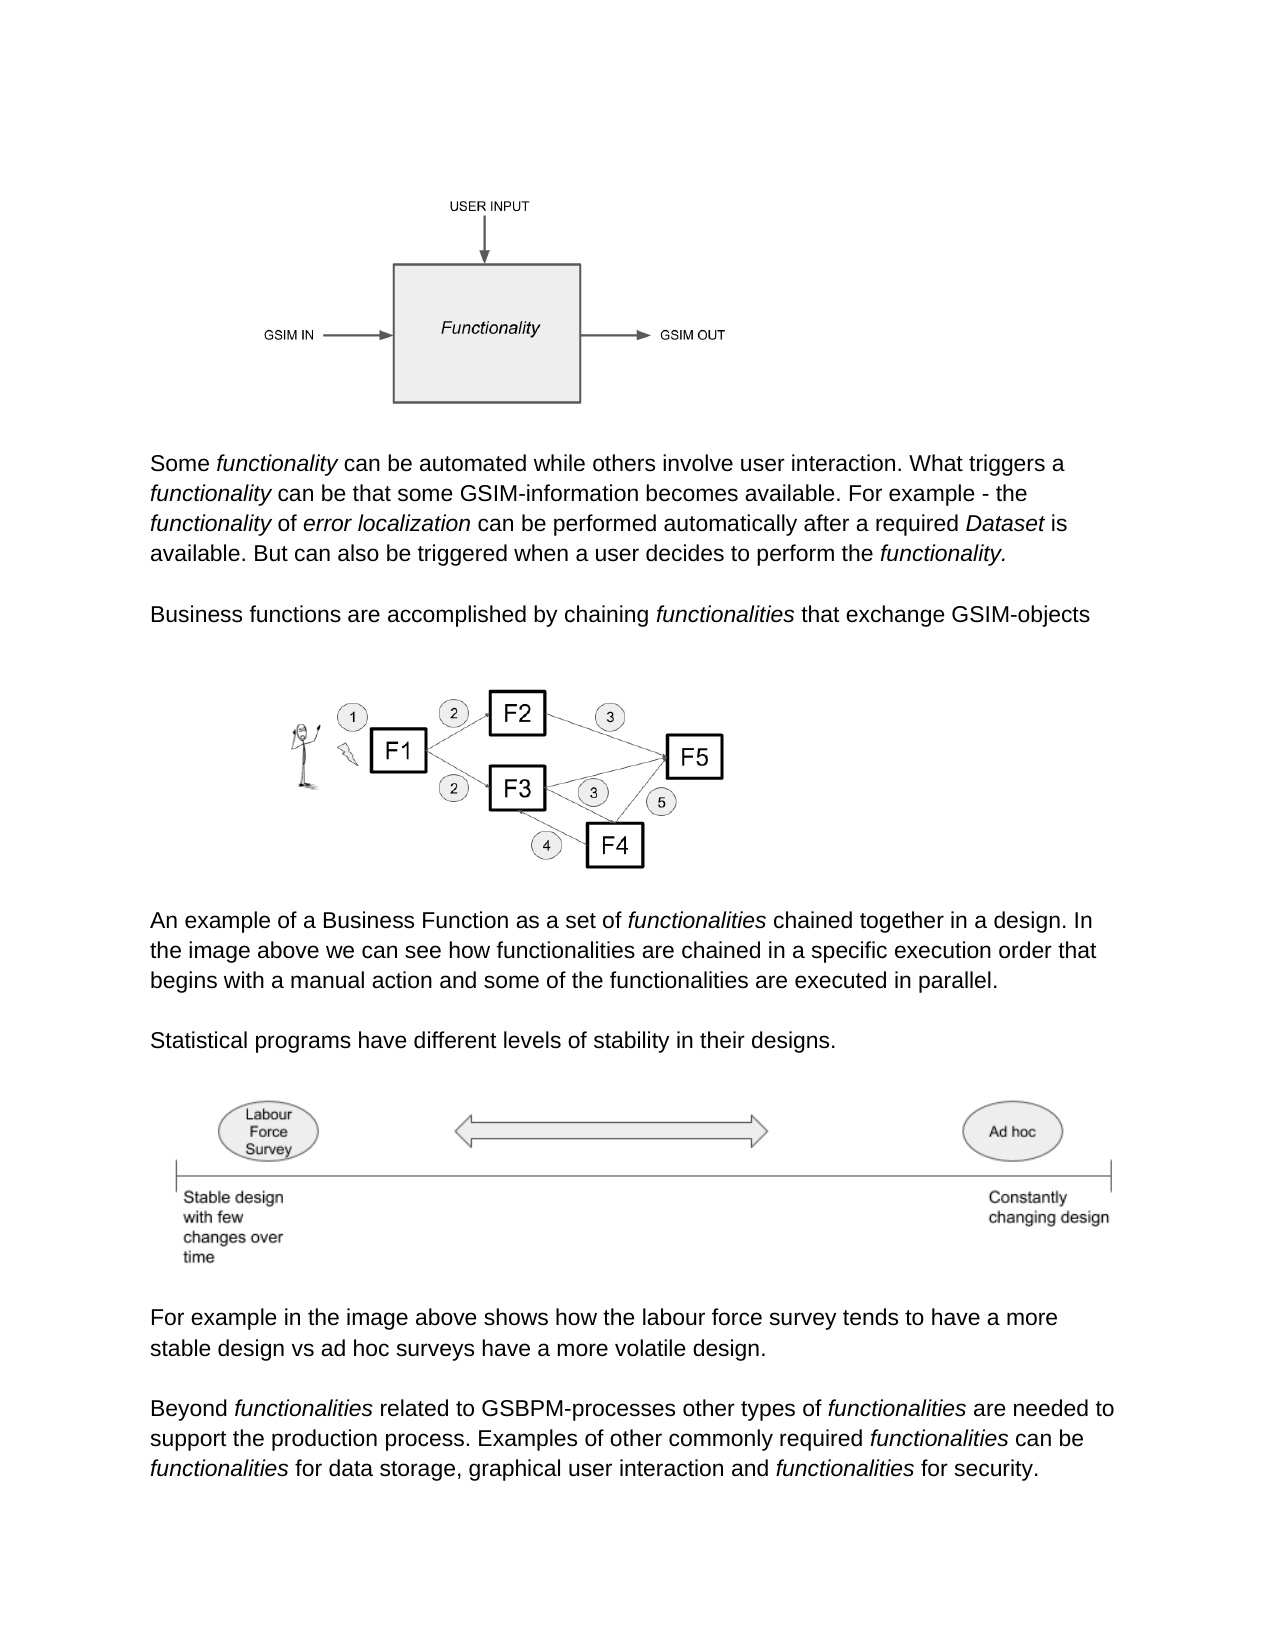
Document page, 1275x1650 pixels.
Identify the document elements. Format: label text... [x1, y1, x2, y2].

text Some functionality can be automated while others involve user interaction. What triggers a functionality can be that some GSIM-information becomes available. For example - the functionality of error localization can be performed automatically after a required Dataset is available. But can also be triggered when a user decides to perform the functionality. [150, 449, 1125, 567]
text Statistical programs have different levels of stability in their designs. [150, 1027, 1125, 1054]
text Beyond functionalities related to GSBPM-processes other types of functionalities are needed to support the production process. Examples of other commonly required functionalities can be functionalities for data storage, graphical user interaction and functionalities for security. [150, 1395, 1125, 1482]
picture [225, 150, 753, 446]
picture [150, 1057, 1143, 1301]
text For example in the image above shows how the labour force survey tends to have a more stable design vs ad hoc surveys have a more volatile design. [150, 1304, 1125, 1361]
text Business functions are accomplished by chaining functionalities that exchange GSIM-objects [150, 601, 1125, 627]
text An example of a Business Function as a set of functionalities chained together in a design. In the image above we can see how functionalities are chained in a specific execution order that begins with a manual action and some of the functionalities are executed in parallel. [150, 907, 1125, 993]
picture [150, 630, 896, 903]
